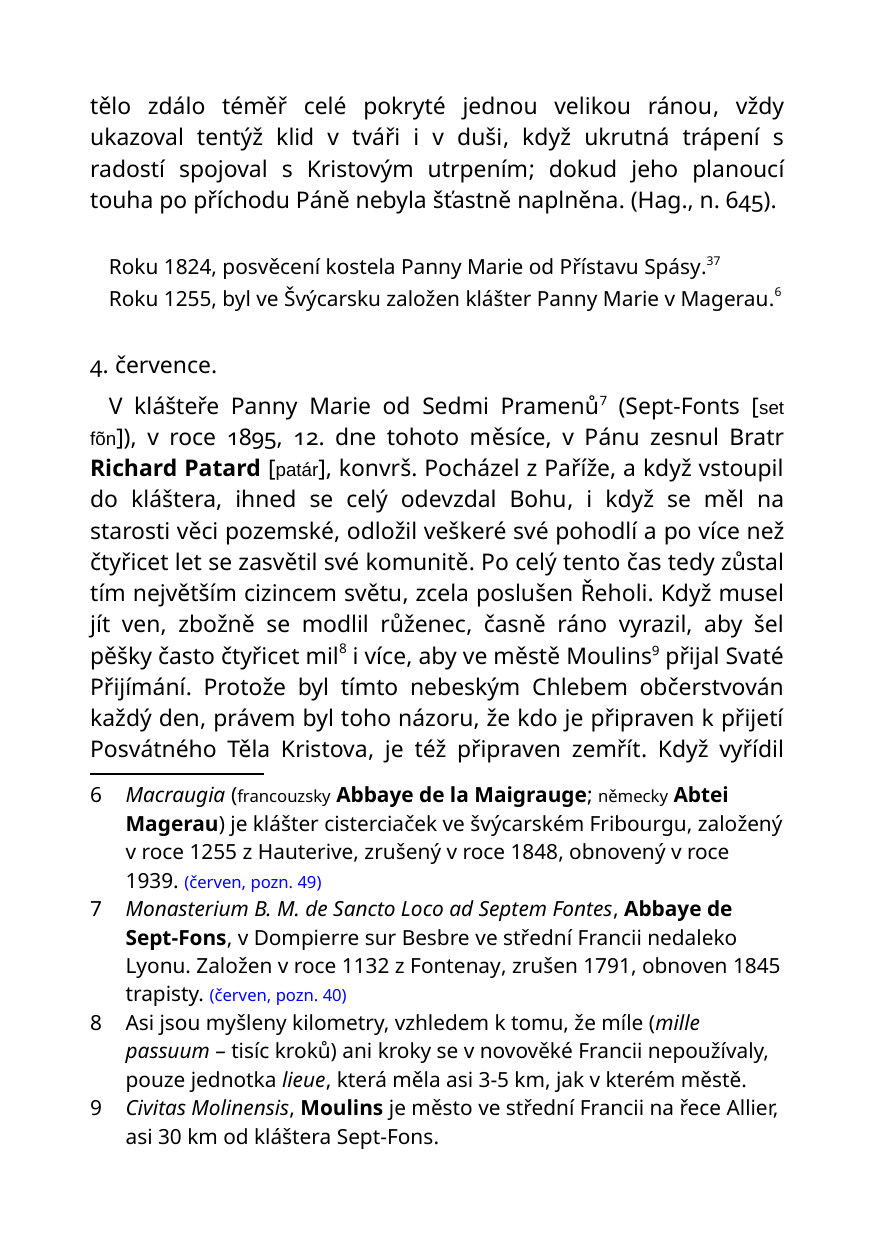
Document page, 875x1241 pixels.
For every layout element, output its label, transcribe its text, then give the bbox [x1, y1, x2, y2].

text Roku 1824, posvěcení kostela Panny Marie od Přístavu Spásy.37 [90, 252, 784, 281]
text V klášteře Panny Marie od Sedmi Pramenů (Sept-Fonts [set fõn]), v roce 1895, 12. dne tohoto měsíce, v Pánu zesnul Bratr Richard Patard [patár], konvrš. Pocházel z Paříže, a když vstoupil do kláštera, ihned se celý odevzdal Bohu, i když se měl na starosti věci pozemské, odložil veškeré své pohodlí a po více než čtyřicet let se zasvětil své komunitě. Po celý tento čas tedy zůstal tím největším cizincem světu, zcela poslušen Řeholi. Když musel jít ven, zbožně se modlil růženec, časně ráno vyrazil, aby šel pěšky často čtyřicet mil i více, aby ve městě Moulins přijal Svaté Přijímání. Protože byl tímto nebeským Chlebem občerstvován každý den, právem byl toho názoru, že kdo je připraven k přijetí Posvátného Těla Kristova, je též připraven zemřít. Když vyřídil [90, 390, 784, 765]
text Macraugia (francouzsky Abbaye de la Maigrauge; německy Abtei Magerau) je klášter cisterciaček ve švýcarském Fribourgu, založený v roce 1255 z Hauterive, zrušený v roce 1848, obnovený v roce 1939. (červen, pozn. 49) [90, 781, 784, 894]
text 4. července. [90, 349, 784, 381]
text Civitas Molinensis, Moulins je město ve střední Francii na řece Allier, asi 30 km od kláštera Sept-Fons. [90, 1093, 784, 1150]
text Monasterium B. M. de Sancto Loco ad Septem Fontes, Abbaye de Sept-Fons, v Dompierre sur Besbre ve střední Francii nedaleko Lyonu. Založen v roce 1132 z Fontenay, zrušen 1791, obnoven 1845 trapisty. (červen, pozn. 40) [90, 894, 784, 1008]
text Roku 1255, byl ve Švýcarsku založen klášter Panny Marie v Magerau. [90, 284, 784, 312]
text tělo zdálo téměř celé pokryté jednou velikou ránou, vždy ukazoval tentýž klid v tváři i v duši, když ukrutná trápení s radostí spojoval s Kristovým utrpením; dokud jeho planoucí touha po příchodu Páně nebyla šťastně naplněna. (Hag., n. 645). [90, 90, 784, 215]
text Asi jsou myšleny kilometry, vzhledem k tomu, že míle (mille passuum – tisíc kroků) ani kroky se v novověké Francii nepoužívaly, pouze jednotka lieue, která měla asi 3-5 km, jak v kterém městě. [90, 1008, 784, 1093]
